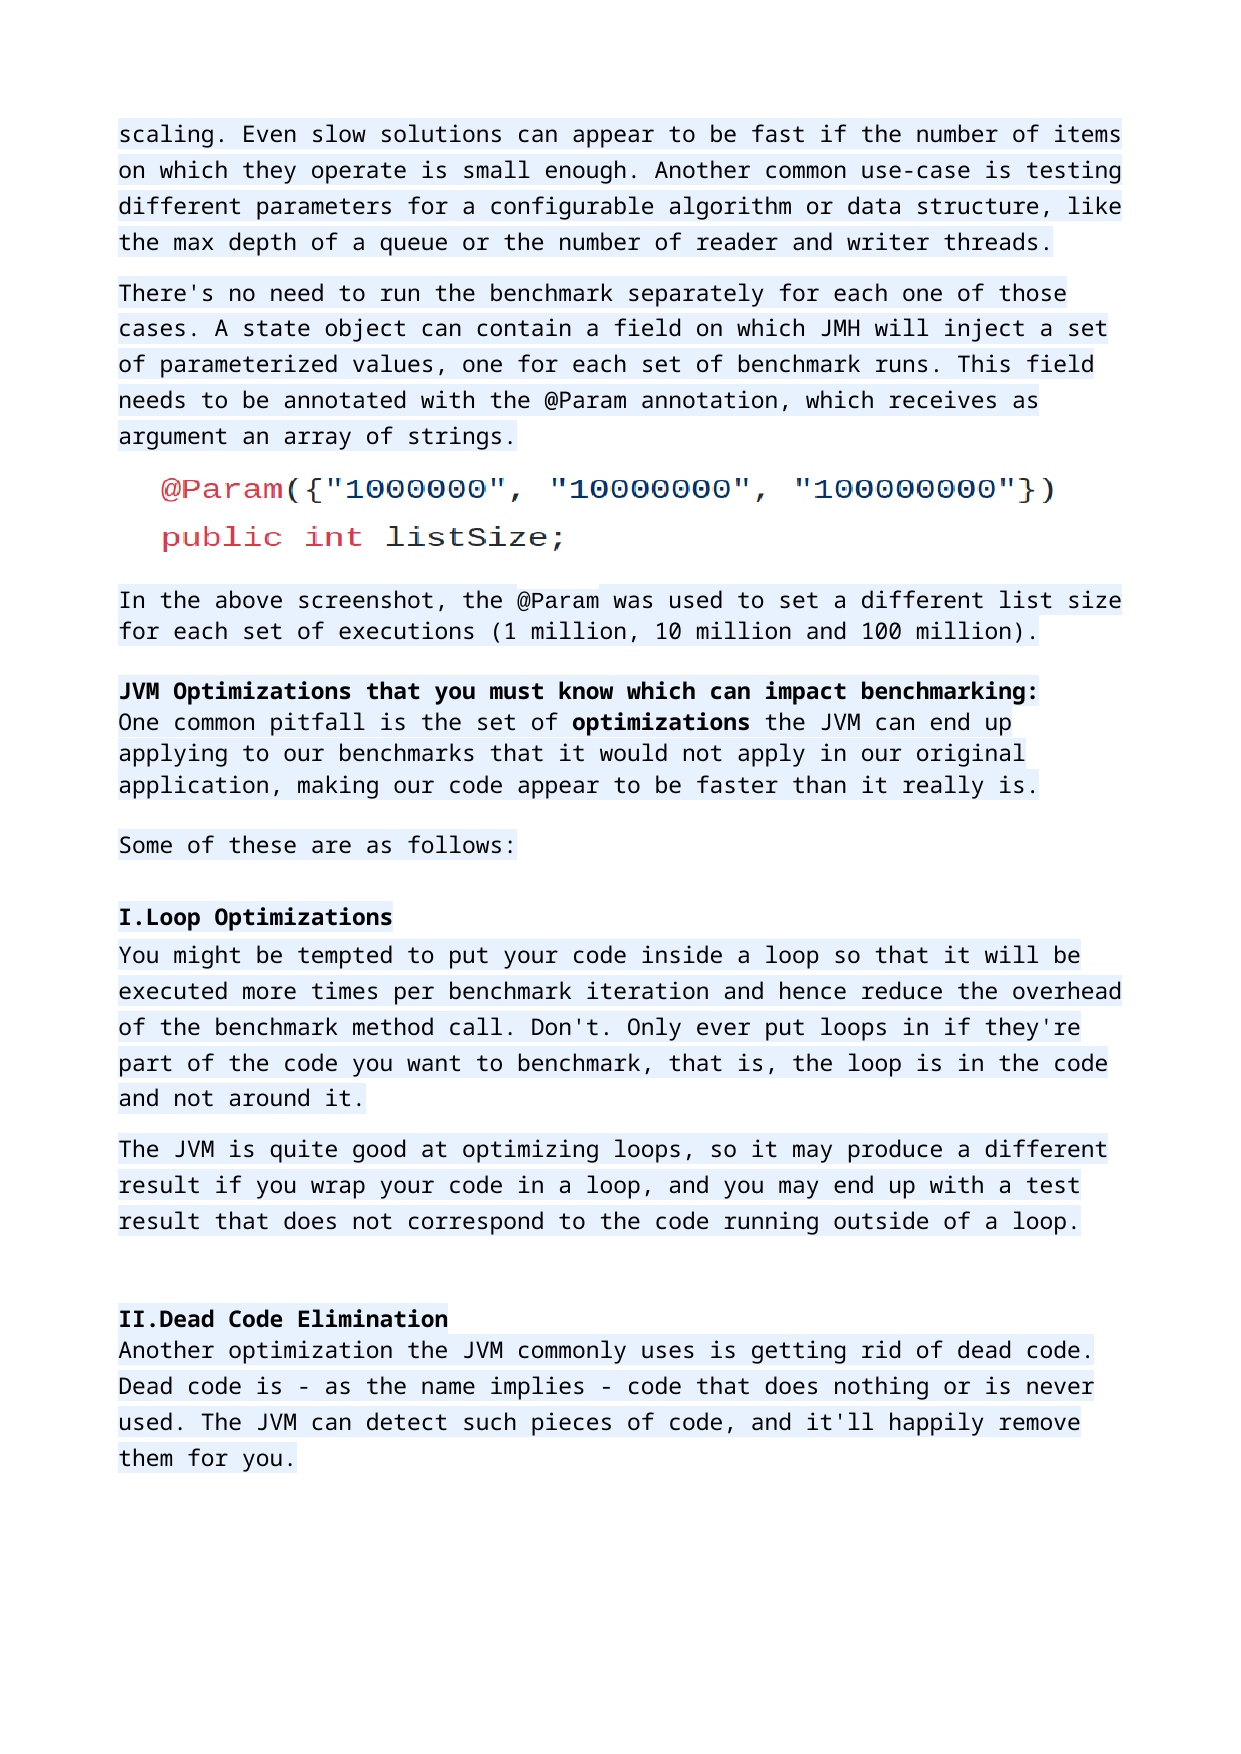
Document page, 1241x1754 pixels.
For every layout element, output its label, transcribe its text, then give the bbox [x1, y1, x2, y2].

text scaling. Even slow solutions can appear to be fast if the number of items on which they operate is small enough. Another common use-case is testing different parameters for a configurable algorithm or data structure, like the max depth of a queue or the number of reader and writer threads. [118, 118, 1122, 257]
text In the above screenshot, the @Param was used to set a different list size for each set of executions (1 million, 10 million and 100 million). [118, 565, 1122, 646]
text JVM Optimizations that you must know which can impact benchmarking: [118, 675, 1122, 706]
text Another optimization the JVM commonly uses is getting rid of dead code. Dead code is - as the name implies - code that does nothing or is never used. The JVM can detect such pieces of code, and it'll happily remove them for you. [118, 1334, 1122, 1473]
text There's no need to run the benchmark separately for each one of those cases. A state object can contain a field on which JMH will inject a set of parameterized values, one for each set of benchmark runs. This field needs to be annotated with the @Param annotation, which receives as argument an array of strings. [118, 276, 1122, 451]
text The JVM is quite good at optimizing loops, so it may produce a different result if you wrap your code in a loop, and you may end up with a test result that does not correspond to the code running outside of a loop. [118, 1133, 1122, 1236]
text You might be tempted to put your code inside a loop so that it will be executed more times per benchmark iteration and hence reduce the overhead of the benchmark method call. Don't. Only ever put loops in if they're part of the code you want to benchmark, that is, the loop is in the code and not around it. [118, 939, 1122, 1114]
picture [118, 470, 1123, 565]
subtitle I.Loop Optimizations [118, 901, 1122, 932]
text One common pitfall is the set of optimizations the JVM can end up applying to our benchmarks that it would not apply in our original application, making our code appear to be faster than it really is. [118, 706, 1122, 800]
text Some of these are as follows: [118, 829, 1122, 860]
text II.Dead Code Elimination [118, 1303, 1122, 1334]
